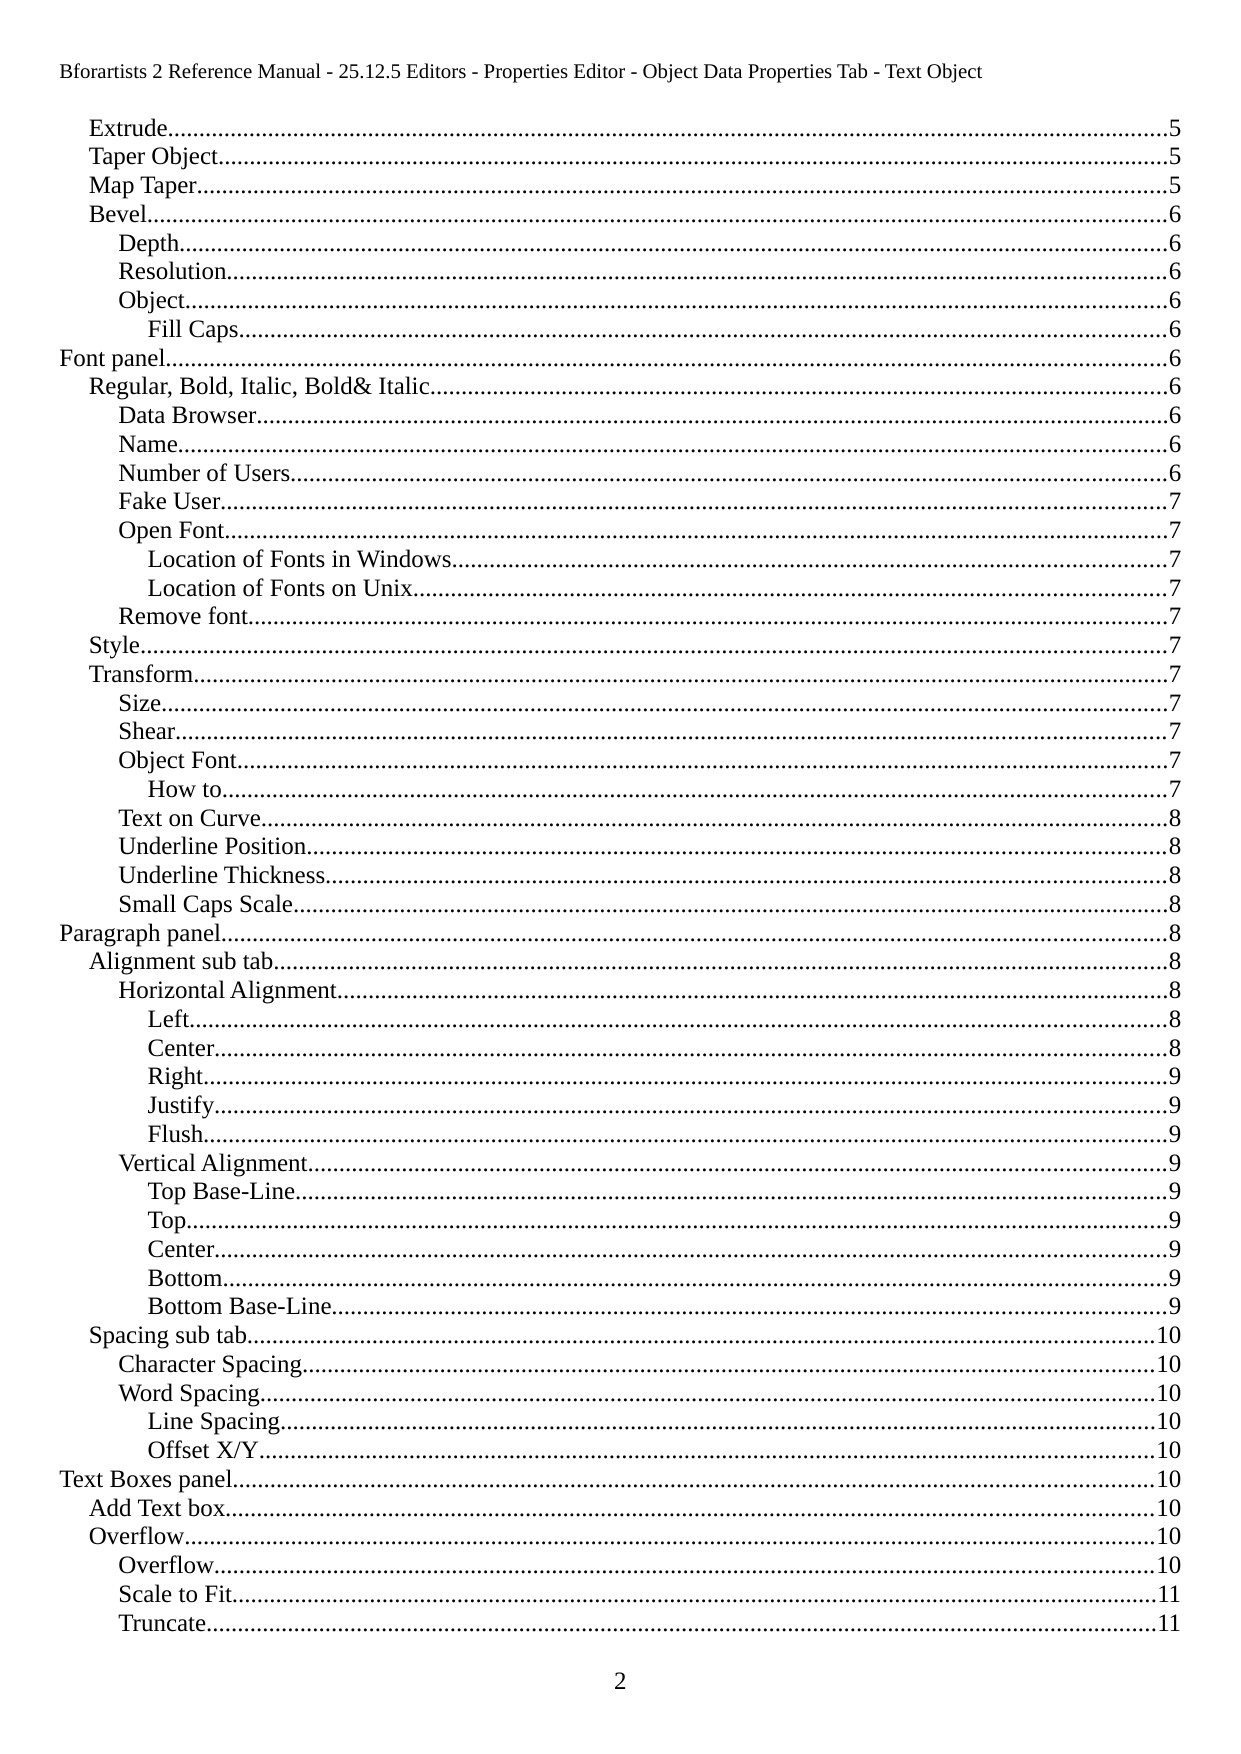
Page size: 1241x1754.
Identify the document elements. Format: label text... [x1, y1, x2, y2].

text Bottom 9 [147, 1263, 1181, 1291]
text Shear 7 [118, 716, 1181, 745]
text Line Spacing 10 [147, 1406, 1181, 1435]
text Remove font 7 [118, 601, 1181, 630]
text Taper Object 5 [88, 141, 1181, 170]
text Bevel 6 [88, 199, 1181, 228]
text Flush 9 [147, 1119, 1181, 1148]
text Horizontal Alignment 8 [118, 975, 1181, 1004]
text Location of Fonts in Windows 7 [147, 544, 1181, 573]
text Underline Thickness 8 [118, 860, 1181, 889]
text Resolution 6 [118, 256, 1181, 285]
text Transform 7 [88, 659, 1181, 688]
text Text on Curve 8 [118, 803, 1181, 831]
text Bottom Base-Line 9 [147, 1291, 1181, 1320]
text Number of Users 6 [118, 458, 1181, 486]
text Alignment sub tab 8 [88, 946, 1181, 975]
text Spacing sub tab 10 [88, 1320, 1181, 1349]
text Open Font 7 [118, 515, 1181, 544]
text Size 7 [118, 688, 1181, 716]
text Fill Caps 6 [147, 314, 1181, 343]
text Offset X/Y 10 [147, 1435, 1181, 1464]
text Fake User 7 [118, 486, 1181, 515]
text Small Caps Scale 8 [118, 889, 1181, 918]
text Paragraph panel 8 [59, 918, 1181, 946]
text Regular, Bold, Italic, Bold& Italic 6 [88, 371, 1181, 400]
text Add Text box 10 [88, 1493, 1181, 1521]
text Object Font 7 [118, 745, 1181, 774]
text Overflow 10 [118, 1550, 1181, 1579]
text Character Spacing 10 [118, 1349, 1181, 1378]
text Overflow 10 [88, 1521, 1181, 1550]
text Data Browser 6 [118, 400, 1181, 429]
text Left 8 [147, 1004, 1181, 1033]
text Top Base-Line 9 [147, 1176, 1181, 1205]
text Scale to Fit 11 [118, 1579, 1181, 1608]
text Center 8 [147, 1033, 1181, 1061]
text Font panel 6 [59, 343, 1181, 371]
text Truncate 11 [118, 1608, 1181, 1636]
text Word Spacing 10 [118, 1378, 1181, 1406]
text Vertical Alignment 9 [118, 1148, 1181, 1176]
text Name 6 [118, 429, 1181, 458]
text Map Taper 5 [88, 170, 1181, 199]
text Justify 9 [147, 1090, 1181, 1119]
text Right 9 [147, 1061, 1181, 1090]
text Depth 6 [118, 228, 1181, 256]
text Object 6 [118, 285, 1181, 314]
text Location of Fonts on Unix 7 [147, 573, 1181, 601]
text Top 9 [147, 1205, 1181, 1234]
text How to 7 [147, 774, 1181, 803]
text Text Boxes panel 10 [59, 1464, 1181, 1493]
text Style 7 [88, 630, 1181, 659]
text Underline Position 8 [118, 831, 1181, 860]
text Center 9 [147, 1234, 1181, 1263]
text Extrude 5 [88, 113, 1181, 141]
